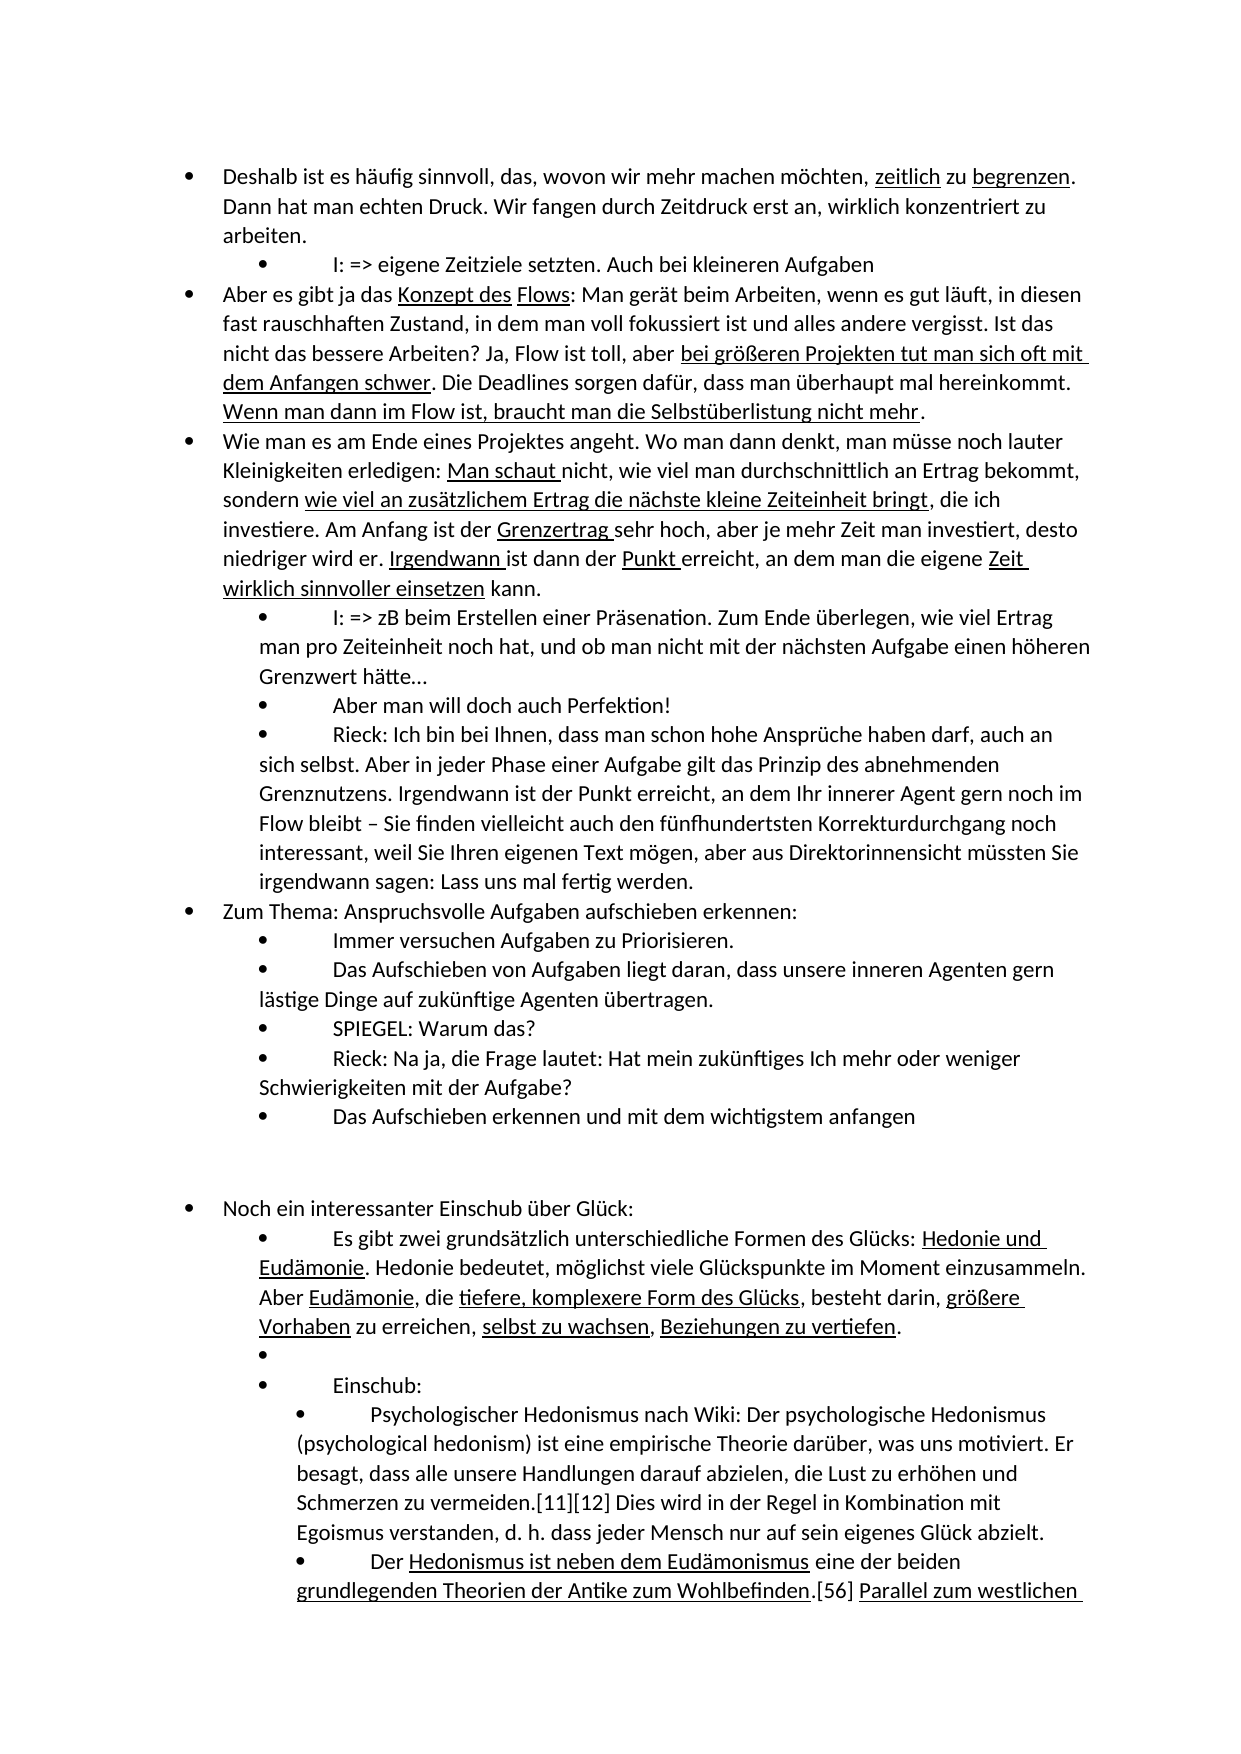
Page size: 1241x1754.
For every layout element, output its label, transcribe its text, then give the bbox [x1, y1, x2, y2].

list I: => zB beim Erstellen einer Präsenation. Zum Ende überlegen, wie viel Ertrag man pro Zeiteinheit noch hat, und ob man nicht mit der nächsten Aufgabe einen höheren Grenzwert hätte… [259, 603, 1093, 690]
list Immer versuchen Aufgaben zu Priorisieren. [259, 926, 1093, 954]
list Wie man es am Ende eines Projektes angeht. Wo man dann denkt, man müsse noch lauter Kleinigkeiten erledigen: Man schaut nicht, wie viel man durchschnittlich an Ertrag bekommt, sondern wie viel an zusätzlichem Ertrag die nächste kleine Zeiteinheit bringt, die ich investiere. Am Anfang ist der Grenzertrag sehr hoch, aber je mehr Zeit man investiert, desto niedriger wird er. Irgendwann ist dann der Punkt erreicht, an dem man die eigene Zeit wirklich sinnvoller einsetzen kann. [185, 427, 1093, 602]
list Aber es gibt ja das Konzept des Flows: Man gerät beim Arbeiten, wenn es gut läuft, in diesen fast rauschhaften Zustand, in dem man voll fokussiert ist und alles andere vergisst. Ist das nicht das bessere Arbeiten? Ja, Flow ist toll, aber bei größeren Projekten tut man sich oft mit dem Anfangen schwer. Die Deadlines sorgen dafür, dass man überhaupt mal hereinkommt. Wenn man dann im Flow ist, braucht man die Selbstüberlistung nicht mehr. [185, 280, 1093, 426]
list Der Hedonismus ist neben dem Eudämonismus eine der beiden grundlegenden Theorien der Antike zum Wohlbefinden.[56] Parallel zum westlichen [296, 1547, 1093, 1604]
list Deshalb ist es häufig sinnvoll, das, wovon wir mehr machen möchten, zeitlich zu begrenzen. Dann hat man echten Druck. Wir fangen durch Zeitdruck erst an, wirklich konzentriert zu arbeiten. [185, 162, 1093, 249]
list Das Aufschieben von Aufgaben liegt daran, dass unsere inneren Agenten gern lästige Dinge auf zukünftige Agenten übertragen. [259, 956, 1093, 1013]
list Rieck: Na ja, die Frage lautet: Hat mein zukünftiges Ich mehr oder weniger Schwierigkeiten mit der Aufgabe? [259, 1044, 1093, 1101]
list Noch ein interessanter Einschub über Glück: [185, 1194, 1093, 1223]
list Aber man will doch auch Perfektion! [259, 691, 1093, 719]
list I: => eigene Zeitziele setzten. Auch bei kleineren Aufgaben [259, 251, 1093, 279]
list Zum Thema: Anspruchsvolle Aufgaben aufschieben erkennen: [185, 897, 1093, 925]
list SPIEGEL: Warum das? [259, 1014, 1093, 1042]
list Rieck: Ich bin bei Ihnen, dass man schon hohe Ansprüche haben darf, auch an sich selbst. Aber in jeder Phase einer Aufgabe gilt das Prinzip des abnehmenden Grenznutzens. Irgendwann ist der Punkt erreicht, an dem Ihr innerer Agent gern noch im Flow bleibt – Sie finden vielleicht auch den fünfhundertsten Korrekturdurchgang noch interessant, weil Sie Ihren eigenen Text mögen, aber aus Direktorinnensicht müssten Sie irgendwann sagen: Lass uns mal fertig werden. [259, 721, 1093, 896]
list Psychologischer Hedonismus nach Wiki: Der psychologische Hedonismus (psychological hedonism) ist eine empirische Theorie darüber, was uns motiviert. Er besagt, dass alle unsere Handlungen darauf abzielen, die Lust zu erhöhen und Schmerzen zu vermeiden.[11][12] Dies wird in der Regel in Kombination mit Egoismus verstanden, d. h. dass jeder Mensch nur auf sein eigenes Glück abzielt. [296, 1400, 1093, 1546]
list Das Aufschieben erkennen und mit dem wichtigstem anfangen [259, 1102, 1093, 1131]
list Es gibt zwei grundsätzlich unterschiedliche Formen des Glücks: Hedonie und Eudämonie. Hedonie bedeutet, möglichst viele Glückspunkte im Moment einzusammeln. Aber Eudämonie, die tiefere, komplexere Form des Glücks, besteht darin, größere Vorhaben zu erreichen, selbst zu wachsen, Beziehungen zu vertiefen. [259, 1224, 1093, 1340]
list Einschub: [259, 1371, 1093, 1399]
